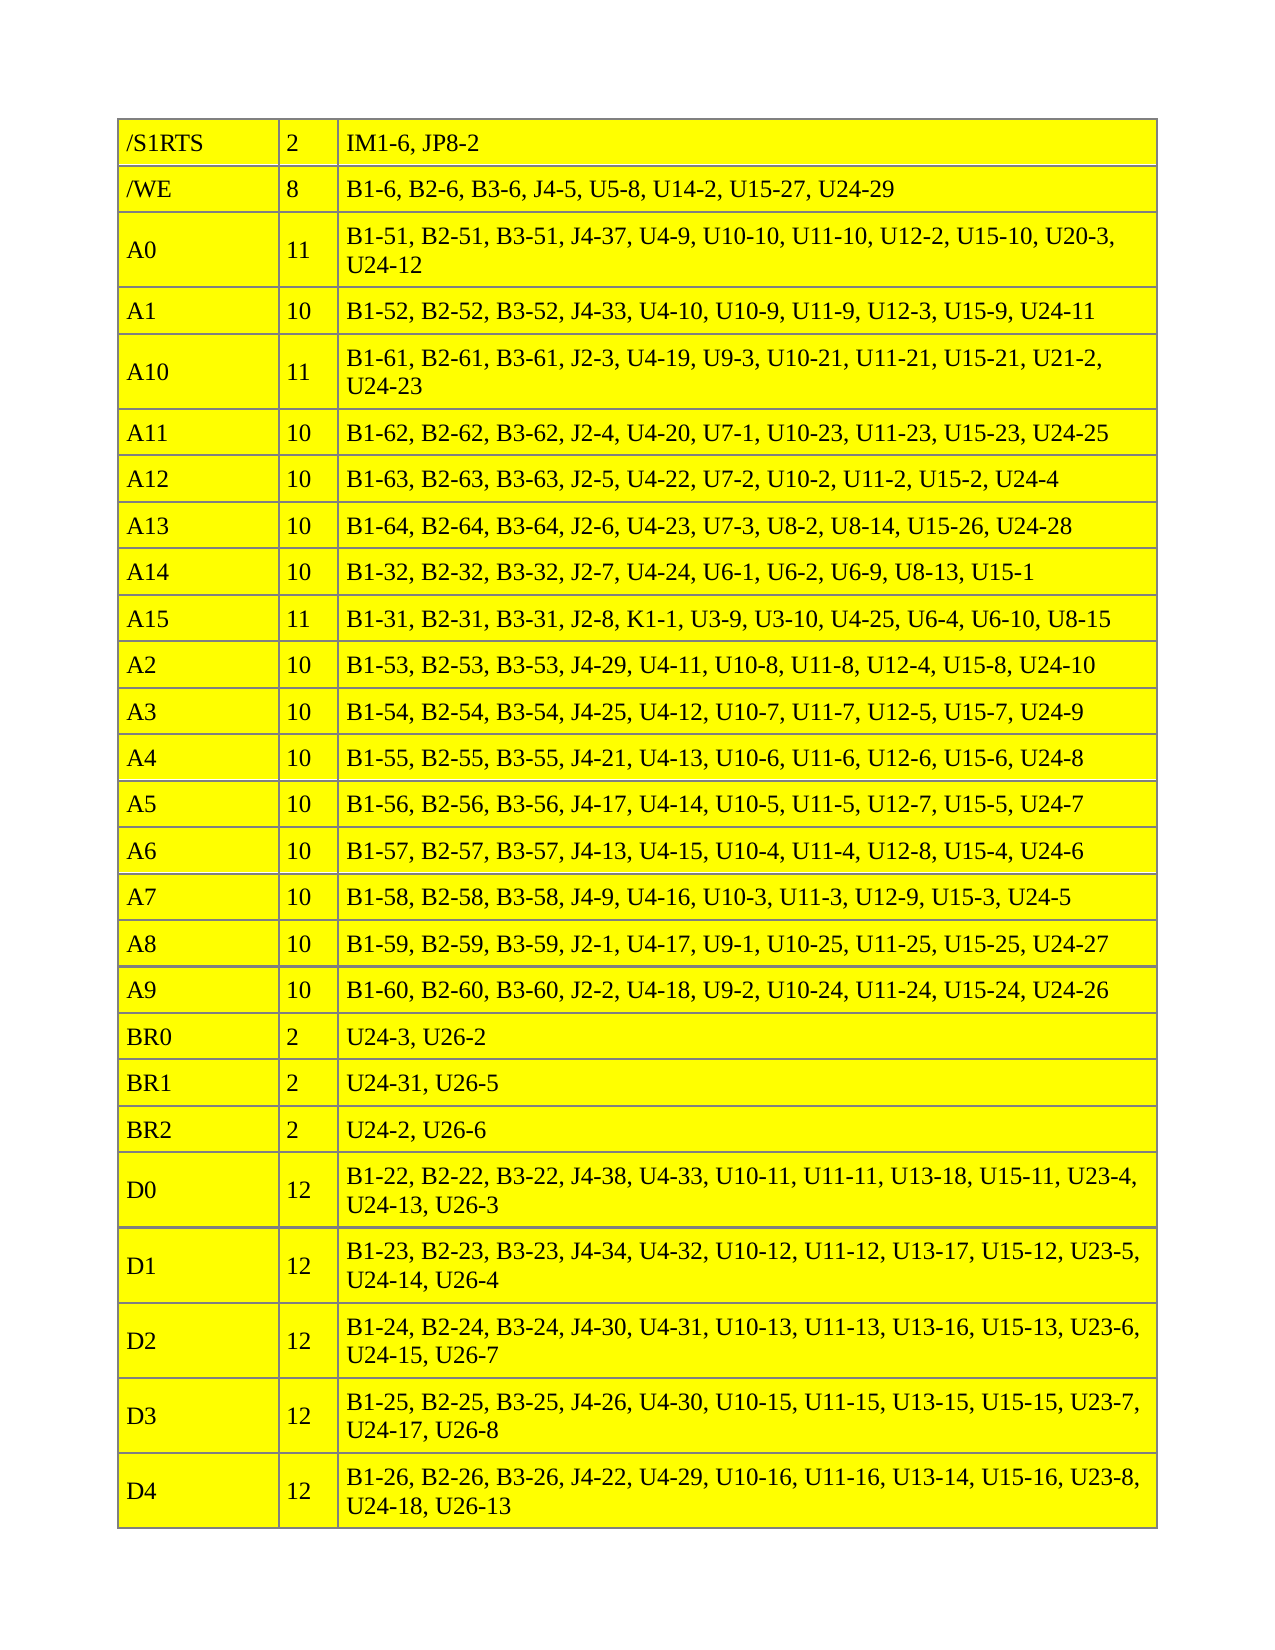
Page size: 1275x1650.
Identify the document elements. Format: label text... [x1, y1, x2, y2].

table_cell B1-32, B2-32, B3-32, J2-7, U4-24, U6-1, U6-2, U6-9, U8-13, U15-1 [339, 549, 1156, 594]
table_cell D1 [119, 1229, 278, 1302]
table_cell BR2 [119, 1107, 278, 1151]
table_cell B1-62, B2-62, B3-62, J2-4, U4-20, U7-1, U10-23, U11-23, U15-23, U24-25 [339, 410, 1156, 454]
table_cell B1-26, B2-26, B3-26, J4-22, U4-29, U10-16, U11-16, U13-14, U15-16, U23-8, U24-18, U26-13 [339, 1454, 1156, 1527]
table_cell 10 [280, 410, 337, 454]
table_cell B1-31, B2-31, B3-31, J2-8, K1-1, U3-9, U3-10, U4-25, U6-4, U6-10, U8-15 [339, 596, 1156, 640]
table_cell B1-25, B2-25, B3-25, J4-26, U4-30, U10-15, U11-15, U13-15, U15-15, U23-7, U24-17, U26-8 [339, 1379, 1156, 1452]
table_cell B1-64, B2-64, B3-64, J2-6, U4-23, U7-3, U8-2, U8-14, U15-26, U24-28 [339, 503, 1156, 547]
table_cell 10 [280, 503, 337, 547]
table_cell 12 [280, 1229, 337, 1302]
table_cell B1-51, B2-51, B3-51, J4-37, U4-9, U10-10, U11-10, U12-2, U15-10, U20-3, U24-12 [339, 213, 1156, 286]
table_cell 12 [280, 1153, 337, 1226]
table_cell A14 [119, 549, 278, 594]
table_cell 10 [280, 875, 337, 919]
table_cell 10 [280, 689, 337, 733]
table_cell B1-6, B2-6, B3-6, J4-5, U5-8, U14-2, U15-27, U24-29 [339, 167, 1156, 211]
table_cell A3 [119, 689, 278, 733]
table_cell 12 [280, 1454, 337, 1527]
table_cell D2 [119, 1304, 278, 1377]
table_cell 11 [280, 213, 337, 286]
table_cell BR1 [119, 1060, 278, 1105]
table_cell 10 [280, 456, 337, 501]
table_cell A9 [119, 968, 278, 1012]
table_cell A0 [119, 213, 278, 286]
table_cell 10 [280, 735, 337, 779]
table_cell 10 [280, 288, 337, 333]
table_cell B1-59, B2-59, B3-59, J2-1, U4-17, U9-1, U10-25, U11-25, U15-25, U24-27 [339, 921, 1156, 965]
table_cell B1-24, B2-24, B3-24, J4-30, U4-31, U10-13, U11-13, U13-16, U15-13, U23-6, U24-15, U26-7 [339, 1304, 1156, 1377]
table_cell B1-58, B2-58, B3-58, J4-9, U4-16, U10-3, U11-3, U12-9, U15-3, U24-5 [339, 875, 1156, 919]
table_cell B1-22, B2-22, B3-22, J4-38, U4-33, U10-11, U11-11, U13-18, U15-11, U23-4, U24-13, U26-3 [339, 1153, 1156, 1226]
table_cell U24-31, U26-5 [339, 1060, 1156, 1105]
table_cell B1-23, B2-23, B3-23, J4-34, U4-32, U10-12, U11-12, U13-17, U15-12, U23-5, U24-14, U26-4 [339, 1229, 1156, 1302]
table_cell D0 [119, 1153, 278, 1226]
table_cell 2 [280, 1107, 337, 1151]
table_cell D3 [119, 1379, 278, 1452]
table_cell 11 [280, 335, 337, 408]
table_cell /WE [119, 167, 278, 211]
table_cell 10 [280, 782, 337, 826]
table_cell B1-54, B2-54, B3-54, J4-25, U4-12, U10-7, U11-7, U12-5, U15-7, U24-9 [339, 689, 1156, 733]
table_cell 10 [280, 642, 337, 687]
table_cell A5 [119, 782, 278, 826]
table_cell A12 [119, 456, 278, 501]
table_cell 12 [280, 1304, 337, 1377]
table_cell 12 [280, 1379, 337, 1452]
table_cell B1-60, B2-60, B3-60, J2-2, U4-18, U9-2, U10-24, U11-24, U15-24, U24-26 [339, 968, 1156, 1012]
table_cell A2 [119, 642, 278, 687]
table_cell 11 [280, 596, 337, 640]
table_cell B1-57, B2-57, B3-57, J4-13, U4-15, U10-4, U11-4, U12-8, U15-4, U24-6 [339, 828, 1156, 872]
table_cell 2 [280, 120, 337, 164]
table_cell B1-61, B2-61, B3-61, J2-3, U4-19, U9-3, U10-21, U11-21, U15-21, U21-2, U24-23 [339, 335, 1156, 408]
table_cell A10 [119, 335, 278, 408]
table_cell B1-55, B2-55, B3-55, J4-21, U4-13, U10-6, U11-6, U12-6, U15-6, U24-8 [339, 735, 1156, 779]
table_cell A13 [119, 503, 278, 547]
table_cell /S1RTS [119, 120, 278, 164]
table_cell 10 [280, 968, 337, 1012]
table_cell U24-2, U26-6 [339, 1107, 1156, 1151]
table_cell D4 [119, 1454, 278, 1527]
table_cell A15 [119, 596, 278, 640]
table_cell 2 [280, 1014, 337, 1058]
table_cell A11 [119, 410, 278, 454]
table_cell IM1-6, JP8-2 [339, 120, 1156, 164]
table_cell 8 [280, 167, 337, 211]
table_cell A4 [119, 735, 278, 779]
table_cell U24-3, U26-2 [339, 1014, 1156, 1058]
table_cell A8 [119, 921, 278, 965]
table_cell A7 [119, 875, 278, 919]
table_cell BR0 [119, 1014, 278, 1058]
table_cell 10 [280, 921, 337, 965]
table_cell A1 [119, 288, 278, 333]
table_cell B1-53, B2-53, B3-53, J4-29, U4-11, U10-8, U11-8, U12-4, U15-8, U24-10 [339, 642, 1156, 687]
table_cell B1-56, B2-56, B3-56, J4-17, U4-14, U10-5, U11-5, U12-7, U15-5, U24-7 [339, 782, 1156, 826]
table_cell 10 [280, 549, 337, 594]
table_cell B1-52, B2-52, B3-52, J4-33, U4-10, U10-9, U11-9, U12-3, U15-9, U24-11 [339, 288, 1156, 333]
table_cell B1-63, B2-63, B3-63, J2-5, U4-22, U7-2, U10-2, U11-2, U15-2, U24-4 [339, 456, 1156, 501]
table_cell 10 [280, 828, 337, 872]
table_cell 2 [280, 1060, 337, 1105]
table_cell A6 [119, 828, 278, 872]
